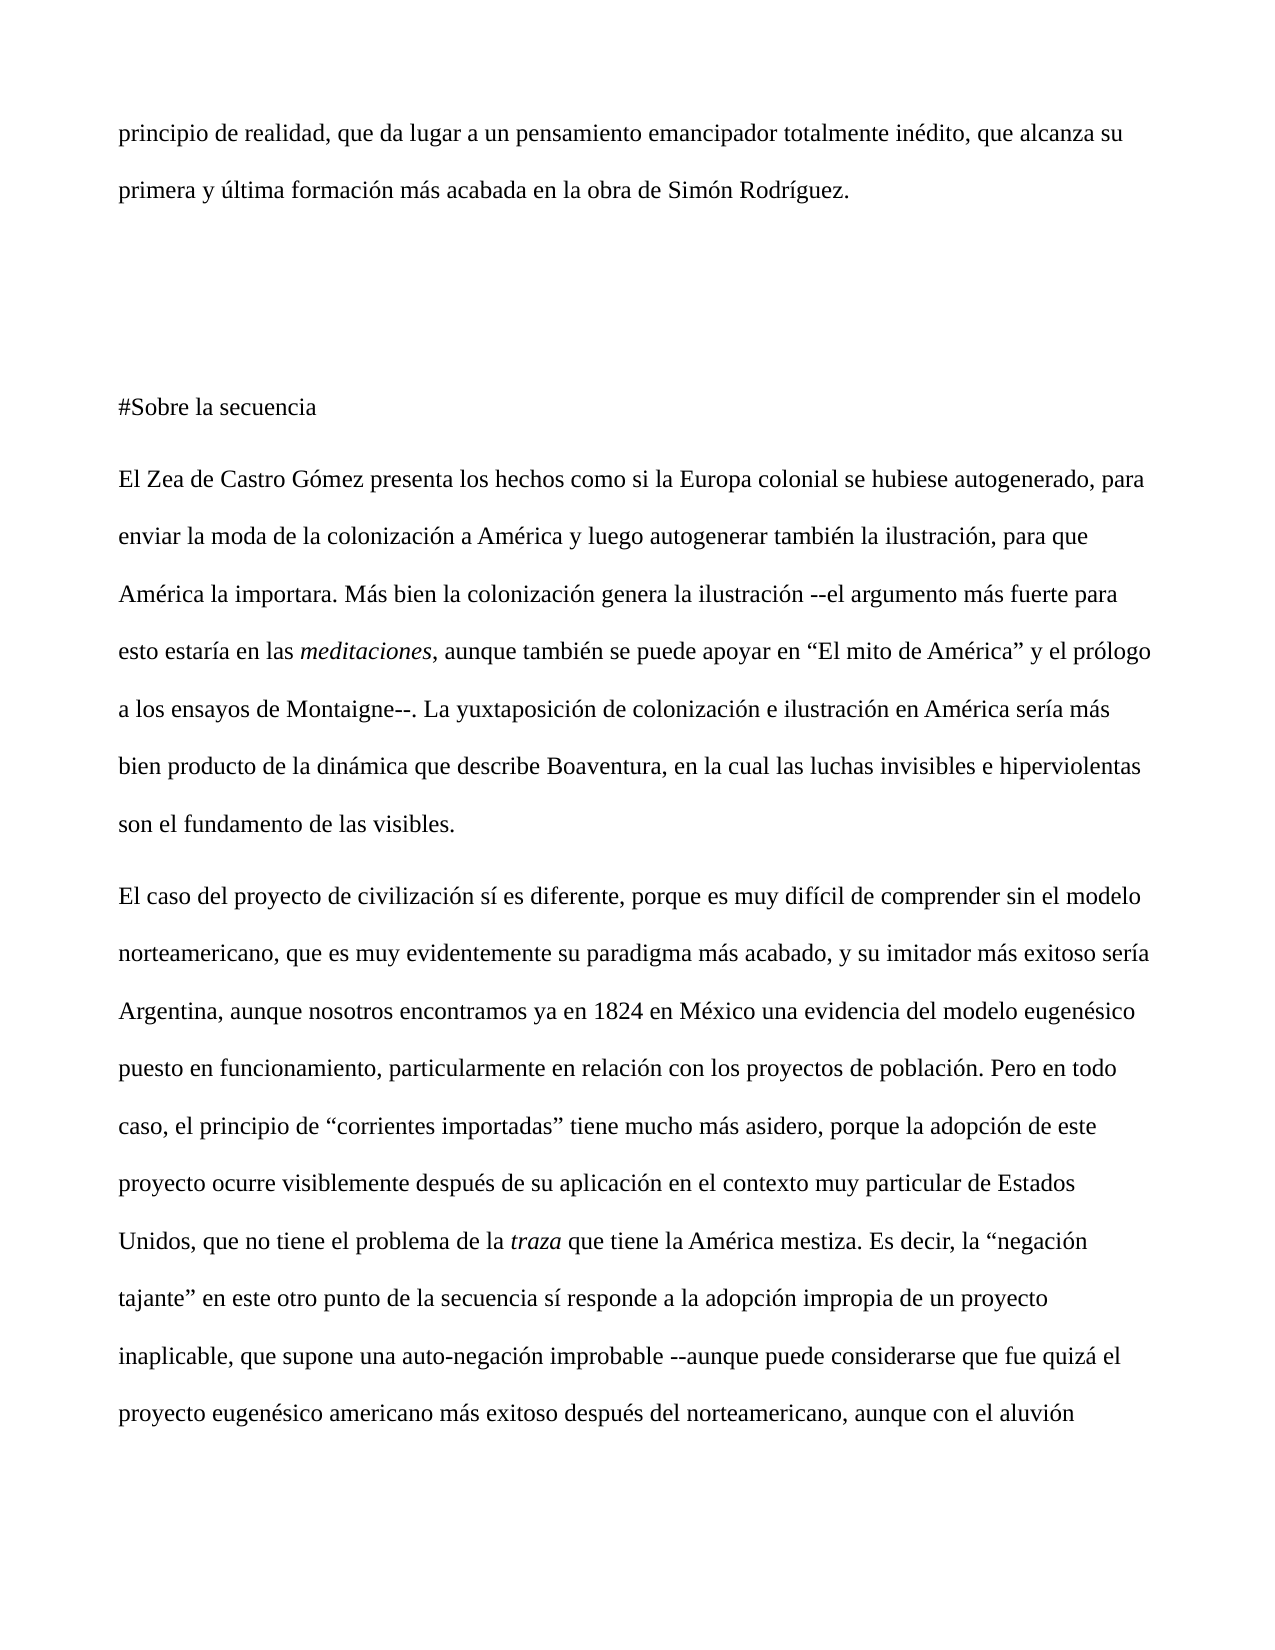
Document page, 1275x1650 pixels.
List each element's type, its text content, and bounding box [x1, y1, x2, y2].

text El Zea de Castro Gómez presenta los hechos como si la Europa colonial se hubiese autogenerado, para enviar la moda de la colonización a América y luego autogenerar también la ilustración, para que América la importara. Más bien la colonización genera la ilustración --el argumento más fuerte para esto estaría en las meditaciones, aunque también se puede apoyar en “El mito de América” y el prólogo a los ensayos de Montaigne--. La yuxtaposición de colonización e ilustración en América sería más bien producto de la dinámica que describe Boaventura, en la cual las luchas invisibles e hiperviolentas son el fundamento de las visibles. [118, 464, 1157, 838]
text principio de realidad, que da lugar a un pensamiento emancipador totalmente inédito, que alcanza su primera y última formación más acabada en la obra de Simón Rodríguez. [118, 118, 1157, 204]
text El caso del proyecto de civilización sí es diferente, porque es muy difícil de comprender sin el modelo norteamericano, que es muy evidentemente su paradigma más acabado, y su imitador más exitoso sería Argentina, aunque nosotros encontramos ya en 1824 en México una evidencia del modelo eugenésico puesto en funcionamiento, particularmente en relación con los proyectos de población. Pero en todo caso, el principio de “corrientes importadas” tiene mucho más asidero, porque la adopción de este proyecto ocurre visiblemente después de su aplicación en el contexto muy particular de Estados Unidos, que no tiene el problema de la traza que tiene la América mestiza. Es decir, la “negación tajante” en este otro punto de la secuencia sí responde a la adopción impropia de un proyecto inaplicable, que supone una auto-negación improbable --aunque puede considerarse que fue quizá el proyecto eugenésico americano más exitoso después del norteamericano, aunque con el aluvión [118, 881, 1157, 1427]
text #Sobre la secuencia [118, 392, 1157, 421]
